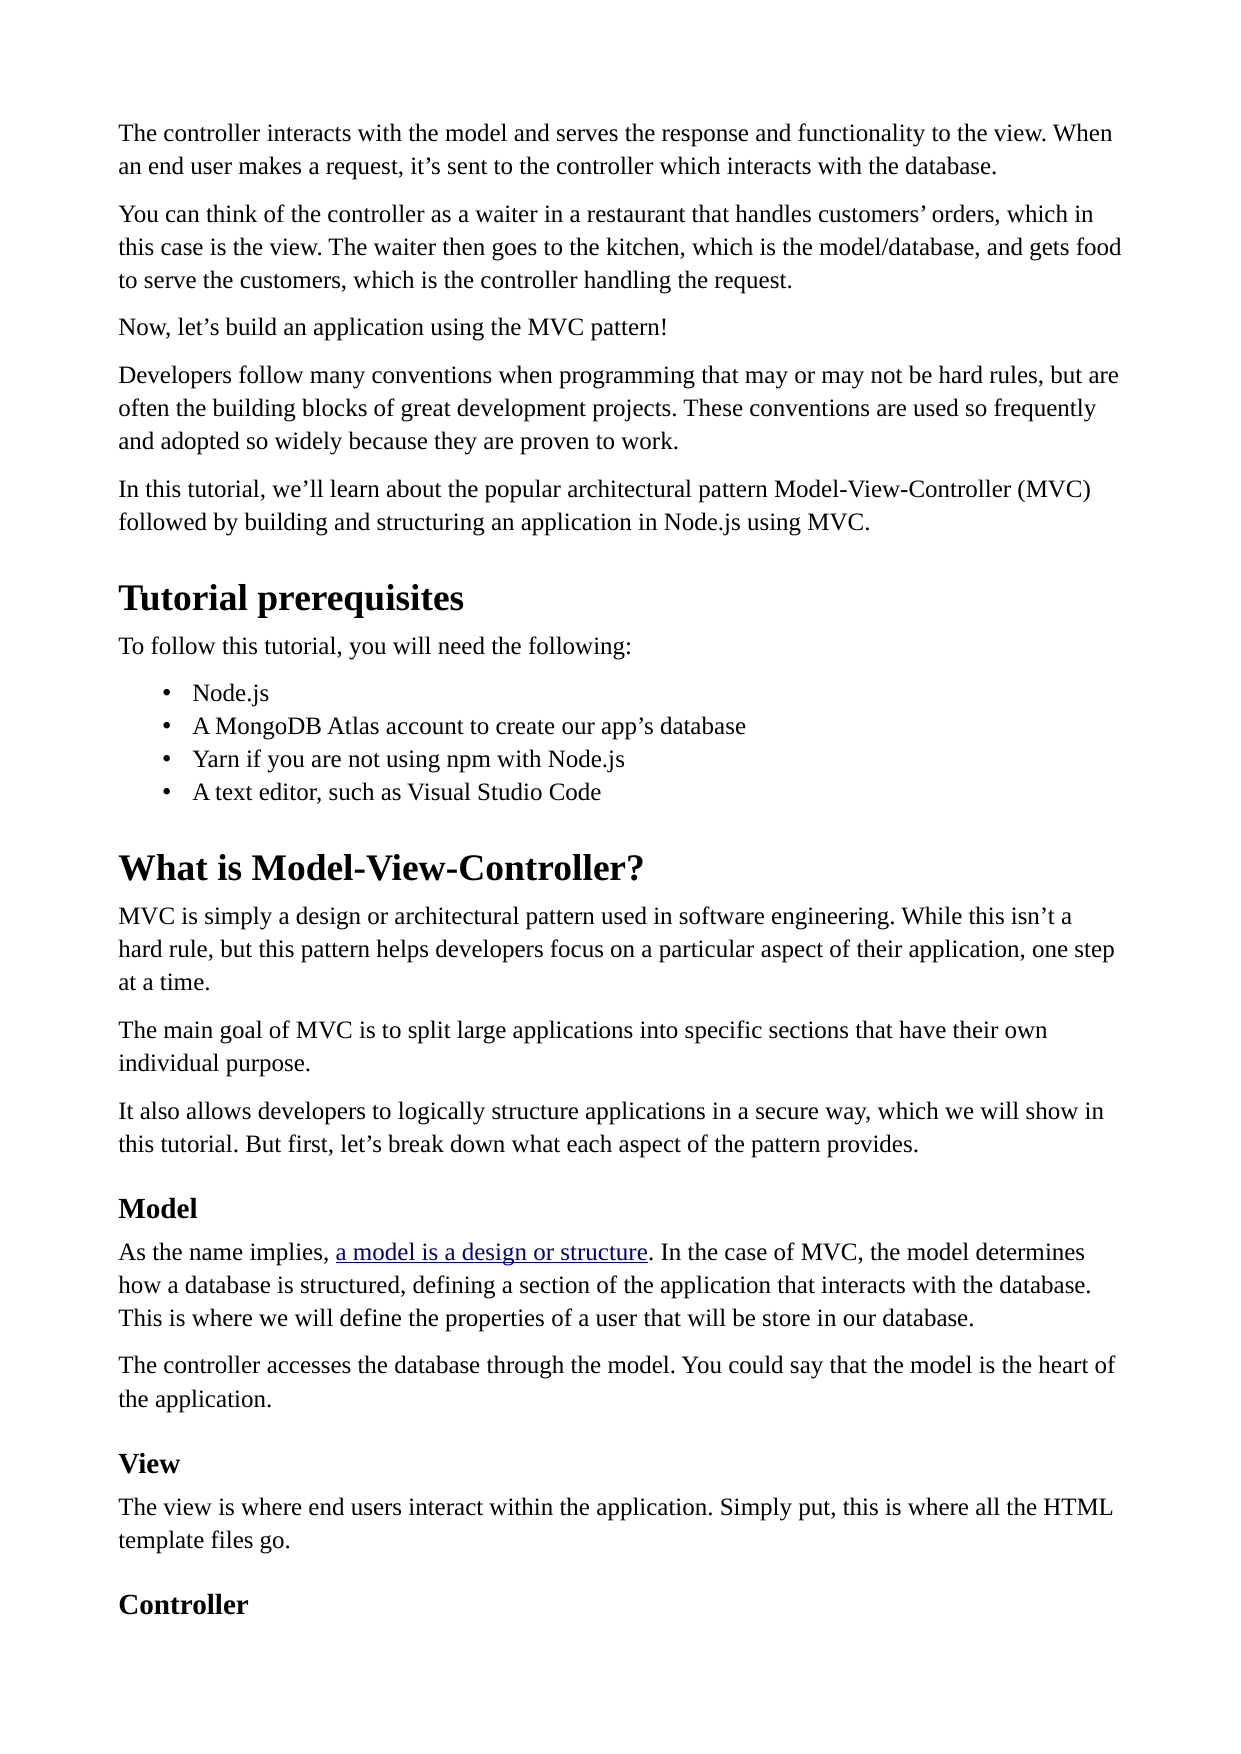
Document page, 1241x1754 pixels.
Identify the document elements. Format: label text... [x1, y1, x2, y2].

text Developers follow many conventions when programming that may or may not be hard rules, but are often the building blocks of great development projects. These conventions are used so frequently and adopted so widely because they are proven to work. [118, 360, 1122, 455]
list A text editor, such as Visual Studio Code [162, 777, 1122, 806]
text The controller interacts with the model and serves the response and functionality to the view. When an end user makes a request, it’s sent to the controller which interacts with the database. [118, 118, 1122, 180]
list Yarn if you are not using npm with Node.js [162, 744, 1122, 773]
subtitle Tutorial prerequisites [118, 575, 1122, 618]
text It also allows developers to logically structure applications in a secure way, which we will show in this tutorial. But first, let’s break down what each aspect of the pattern provides. [118, 1096, 1122, 1157]
subtitle What is Model-View-Controller? [118, 846, 1122, 889]
text MVC is simply a design or architectural pattern used in software engineering. While this isn’t a hard rule, but this pattern helps developers focus on a particular aspect of their application, one step at a time. [118, 901, 1122, 996]
text Now, let’s build an application using the MVC pattern! [118, 312, 1122, 341]
subtitle View [118, 1446, 1122, 1479]
subtitle Controller [118, 1587, 1122, 1621]
text The main goal of MVC is to split large applications into specific sections that have their own individual purpose. [118, 1015, 1122, 1077]
text As the name implies, a model is a design or structure. In the case of MVC, the model determines how a database is structured, defining a section of the application that interacts with the database. This is where we will define the properties of a user that will be store in our database. [118, 1237, 1122, 1332]
list Node.js [162, 678, 1122, 707]
text In this tutorial, we’ll learn about the popular architectural pattern Model-View-Controller (MVC) followed by building and structuring an application in Node.js using MVC. [118, 474, 1122, 535]
text To follow this tutorial, you will need the following: [118, 631, 1122, 659]
text The controller accesses the database through the model. You could say that the model is the heart of the application. [118, 1351, 1122, 1412]
text You can think of the controller as a waiter in a restaurant that handles customers’ orders, which in this case is the view. The waiter then goes to the kitchen, which is the model/database, and gets food to serve the customers, which is the controller handling the request. [118, 199, 1122, 293]
subtitle Model [118, 1191, 1122, 1224]
text The view is where end users interact within the application. Simply put, this is where all the HTML template files go. [118, 1492, 1122, 1554]
list A MongoDB Atlas account to create our app’s database [162, 711, 1122, 740]
